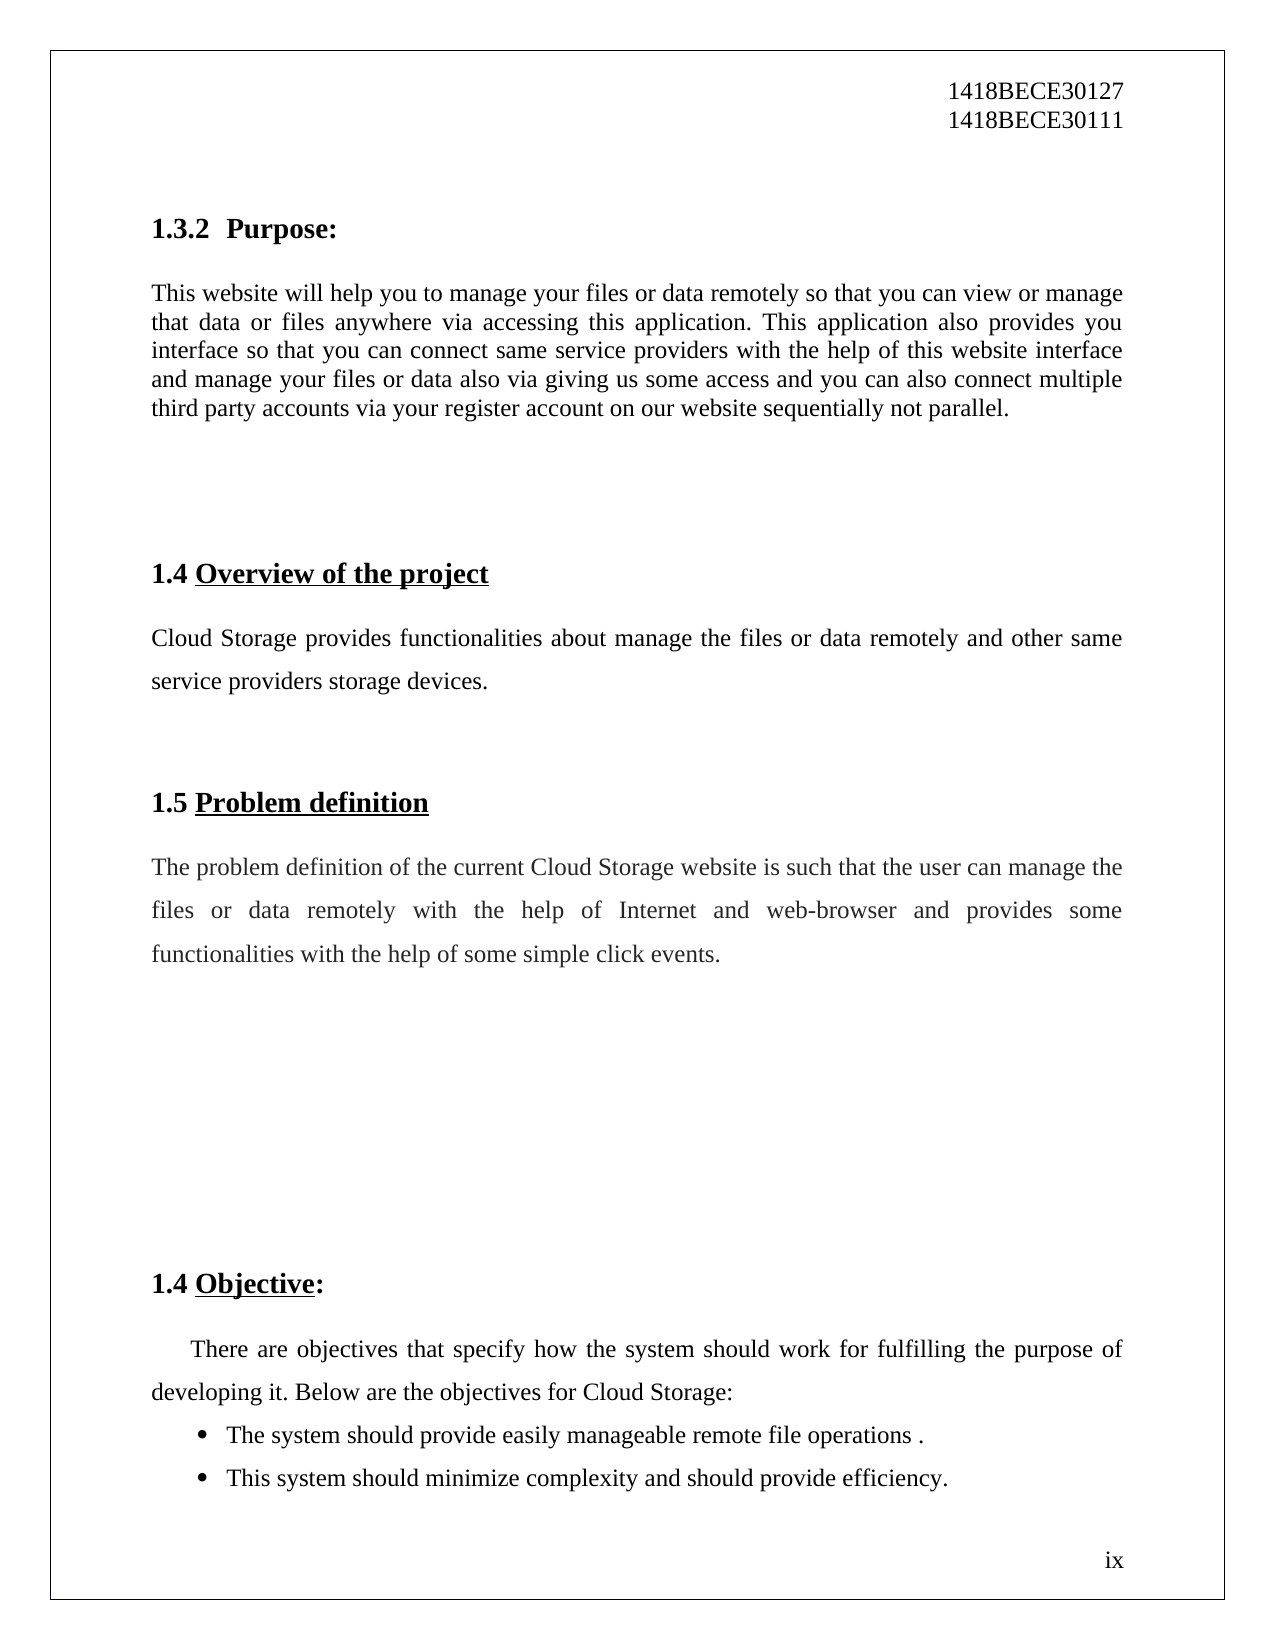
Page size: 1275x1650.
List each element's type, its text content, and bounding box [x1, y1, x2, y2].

text This website will help you to manage your files or data remotely so that you can view or manage that data or files anywhere via accessing this application. This application also provides you interface so that you can connect same service providers with the help of this website interface and manage your files or data also via giving us some access and you can also connect multiple third party accounts via your register account on our website sequentially not parallel. [151, 278, 1124, 422]
text There are objectives that specify how the system should work for fulfilling the purpose of developing it. Below are the objectives for Cloud Storage: [151, 1334, 1124, 1406]
list The problem definition of the current Cloud Storage website is such that the user can manage the files or data remotely with the help of Internet and web-browser and provides some functionalities with the help of some simple click events. [151, 852, 1124, 967]
list This system should minimize complexity and should provide efficiency. [198, 1463, 1124, 1492]
text 1.4 Objective: [151, 1267, 1124, 1300]
list Purpose: [151, 211, 1124, 244]
list The system should provide easily manageable remote file operations . [198, 1420, 1124, 1449]
list Cloud Storage provides functionalities about manage the files or data remotely and other same service providers storage devices. [151, 623, 1124, 694]
list 1.5 Problem definition [151, 785, 1124, 819]
list 1.4 Overview of the project [151, 556, 1124, 589]
